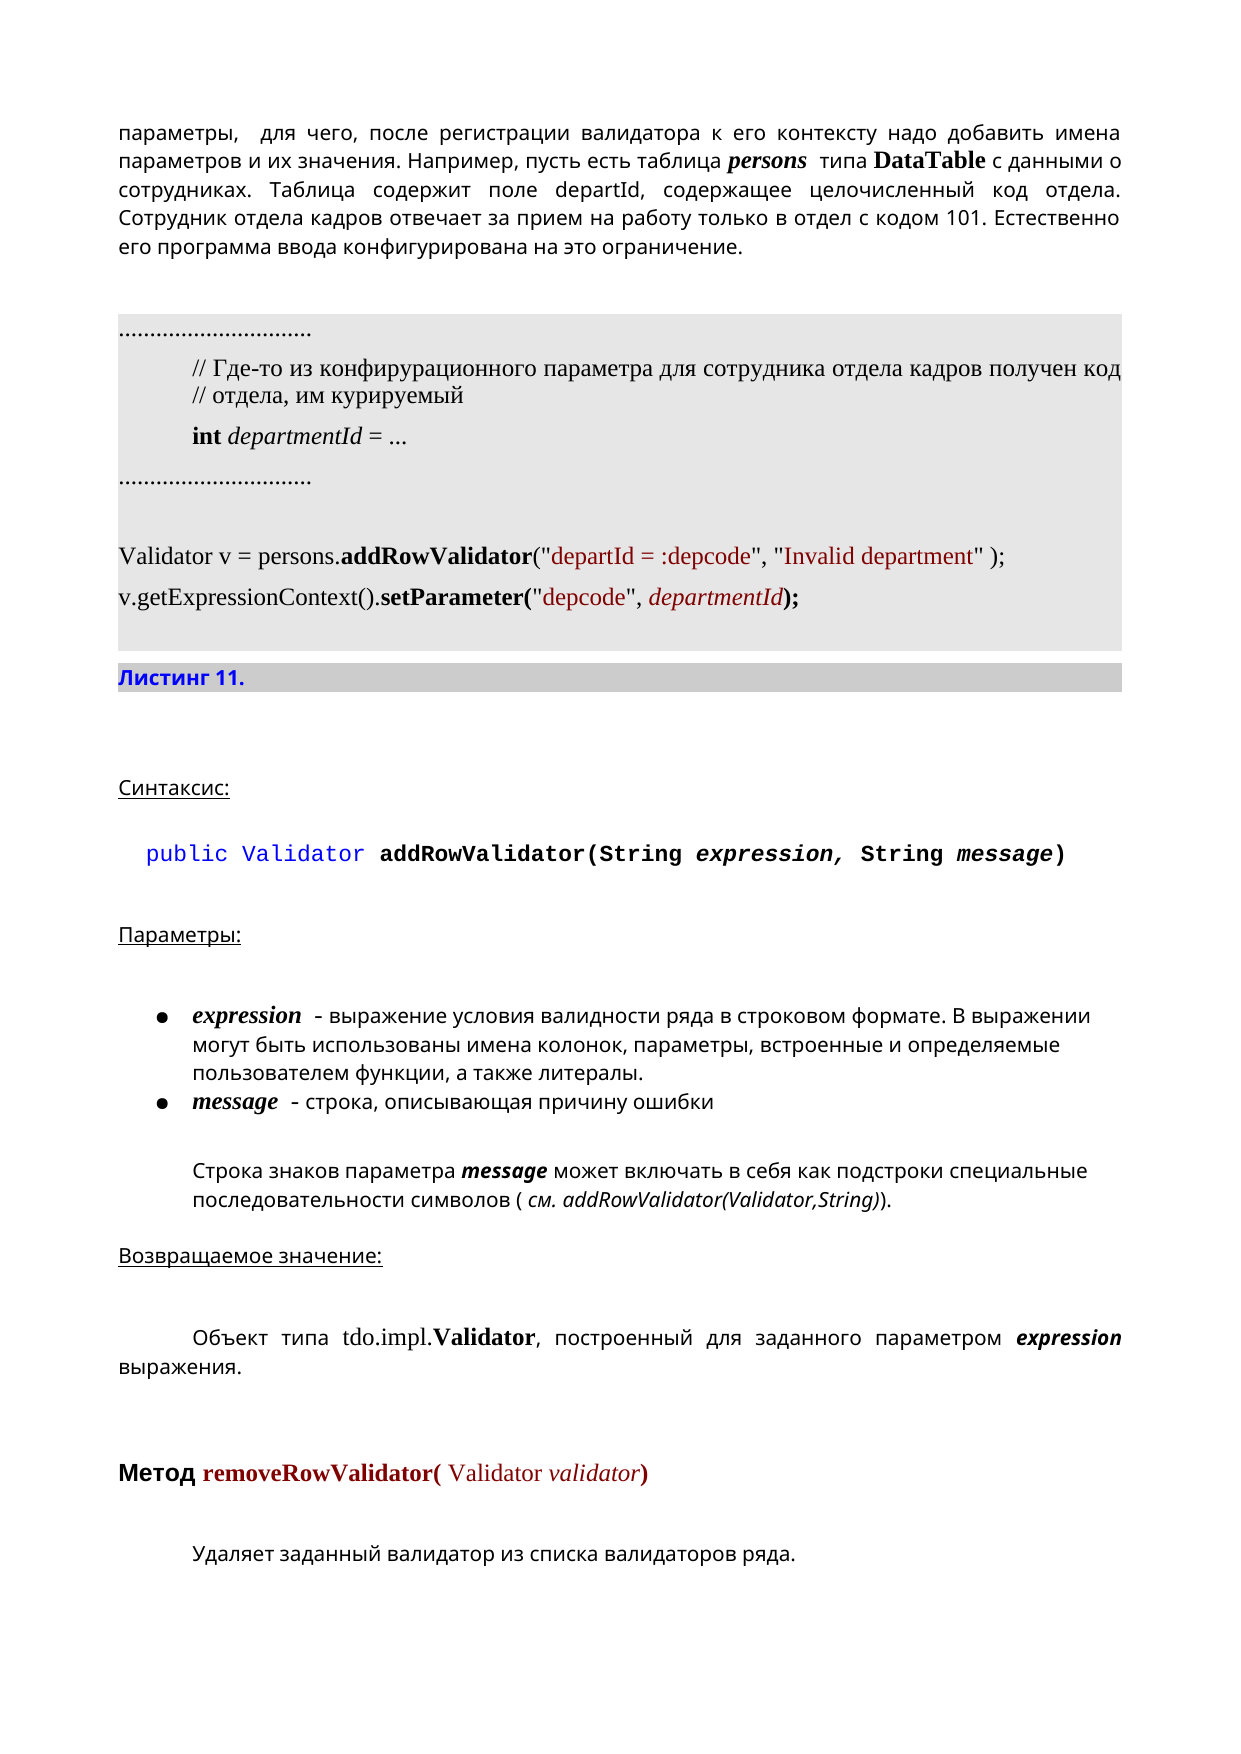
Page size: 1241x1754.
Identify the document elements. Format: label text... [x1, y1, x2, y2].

text параметры, для чего, после регистрации валидатора к его контексту надо добавить имена параметров и их значения. Например, пусть есть таблица persons типа DataTable с данными о сотрудниках. Таблица содержит поле departId, содержащее целочисленный код отдела. Сотрудник отдела кадров отвечает за прием на работу только в отдел с кодом 101. Естественно его программа ввода конфигурирована на это ограничение. [118, 118, 1122, 260]
text // Где-то из конфирурационного параметра для сотрудника отдела кадров получен код // отдела, им курируемый [118, 354, 1122, 409]
text Синтаксис: [118, 773, 1122, 802]
text Объект типа tdo.impl.Validator, построенный для заданного параметром expression выражения. [118, 1323, 1122, 1380]
list expression - выражение условия валидности ряда в строковом формате. В выражении могут быть использованы имена колонок, параметры, встроенные и определяемые пользователем функции, а также литералы. [154, 1002, 1122, 1087]
text public Validator addRowValidator(String expression, String message) [118, 843, 1122, 869]
text ............................... [118, 462, 1122, 490]
text Параметры: [118, 920, 1122, 948]
list Строка знаков параметра message может включать в себя как подстроки специальные последовательности символов ( см. addRowValidator(Validator,String)). [154, 1156, 1122, 1213]
text Удаляет заданный валидатор из списка валидаторов ряда. [118, 1539, 1122, 1568]
text Возвращаемое значение: [118, 1242, 1122, 1270]
text Validator v = persons.addRowValidator("departId = :depcode", "Invalid department" ); [118, 542, 1122, 570]
subtitle Метод removeRowValidator( Validator validator) [118, 1459, 1122, 1487]
text Листинг 11. [118, 663, 1122, 692]
text int departmentId = ... [118, 422, 1122, 449]
list message - строка, описывающая причину ошибки [154, 1087, 1122, 1115]
text v.getExpressionContext().setParameter("depcode", departmentId); [118, 583, 1122, 610]
text ............................... [118, 314, 1122, 341]
